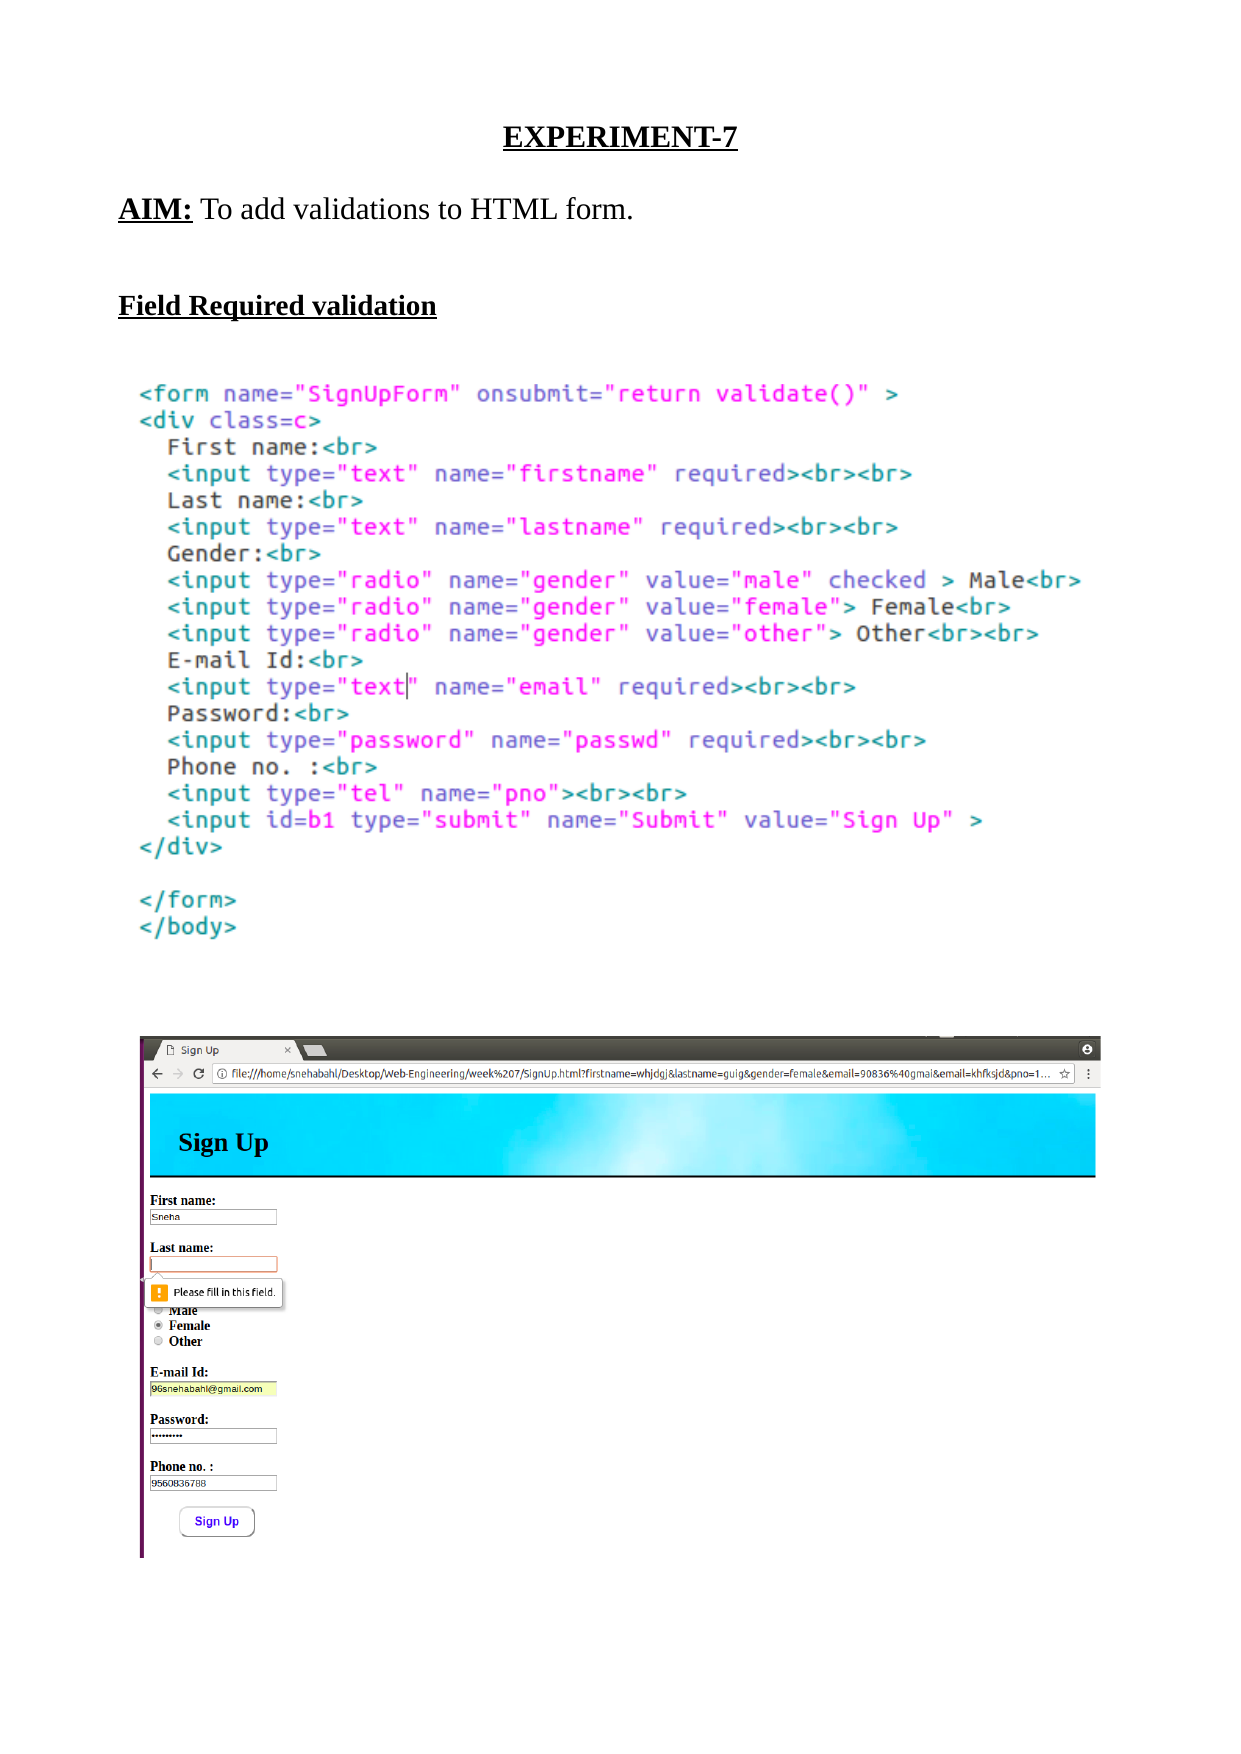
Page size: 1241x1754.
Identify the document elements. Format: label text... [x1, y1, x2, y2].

text EXPERIMENT-7 [118, 118, 1122, 154]
text Field Required validation [118, 288, 1122, 322]
picture [139, 1036, 1101, 1558]
text AIM: To add validations to HTML form. [118, 190, 1122, 226]
picture [136, 384, 1104, 944]
